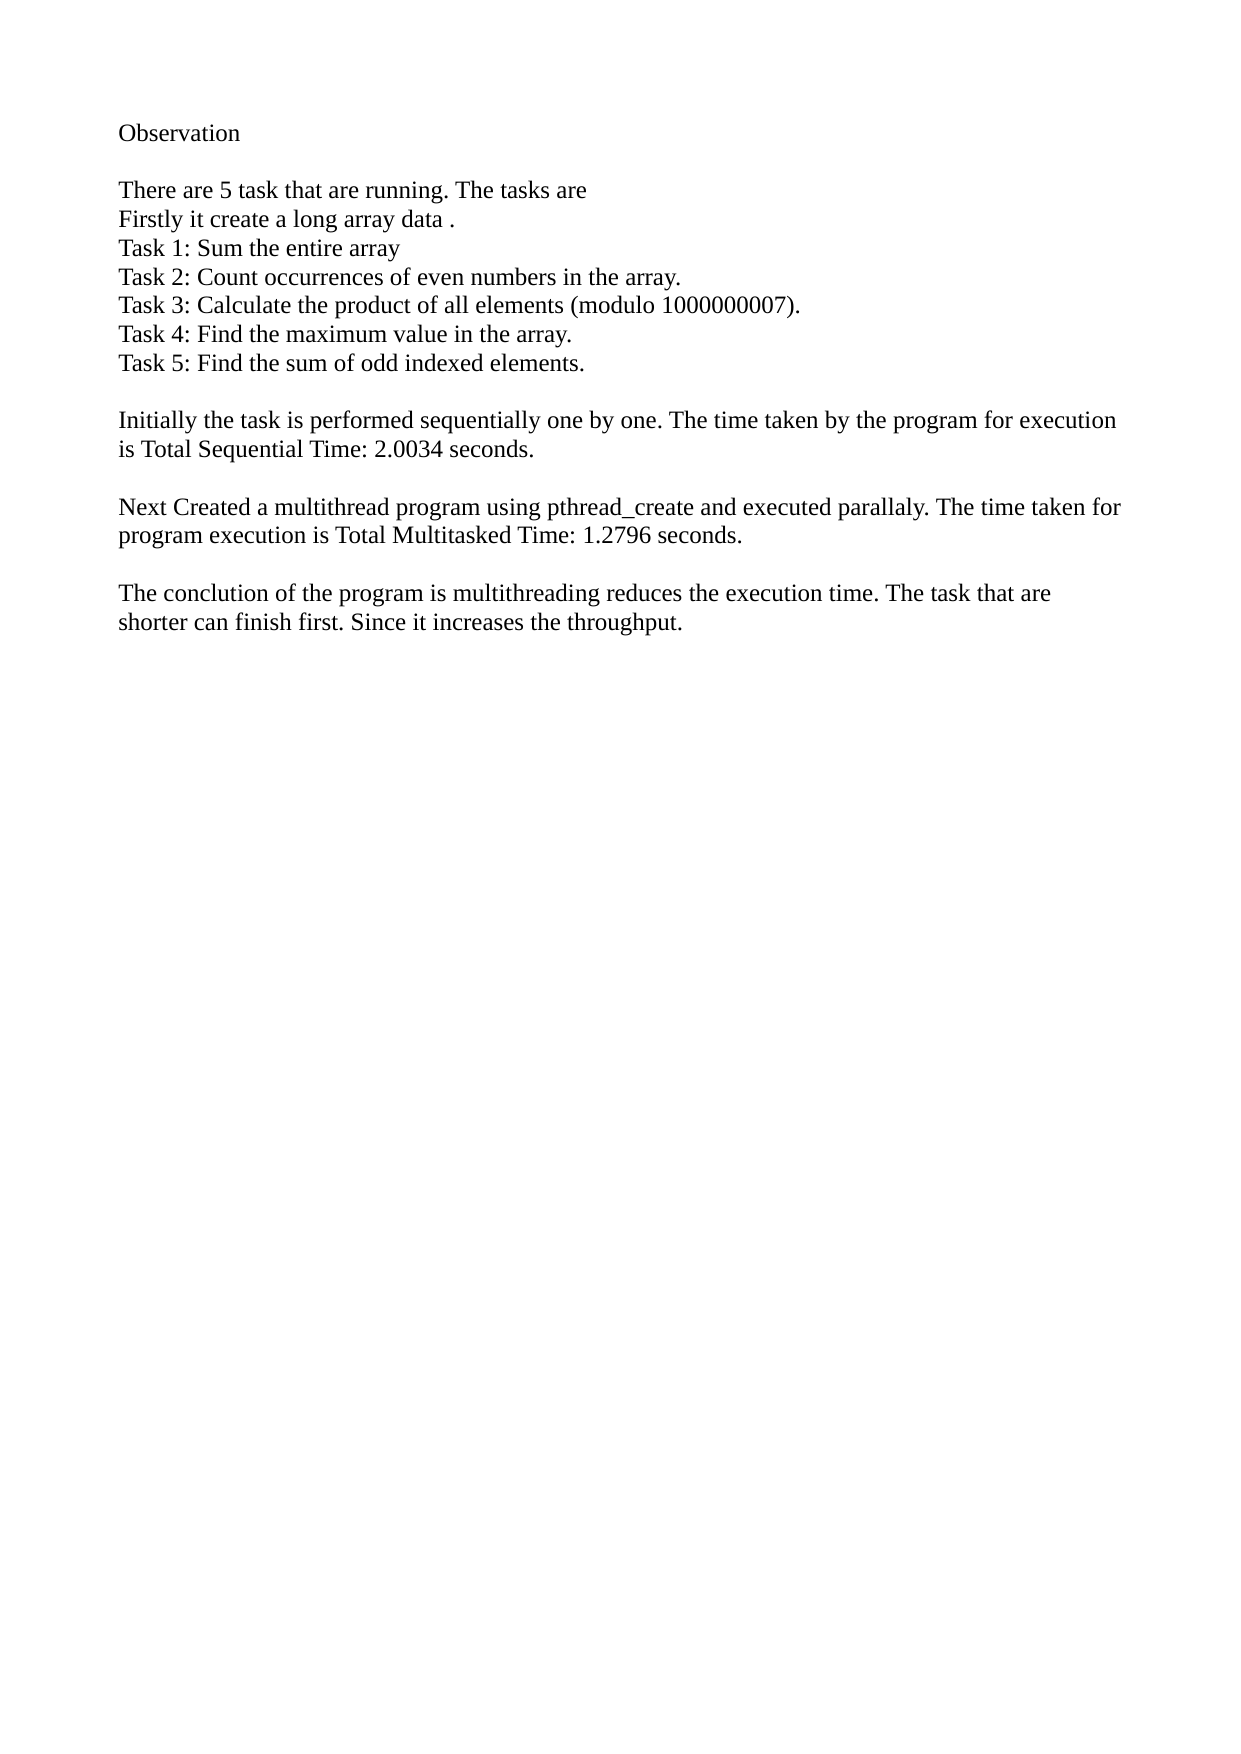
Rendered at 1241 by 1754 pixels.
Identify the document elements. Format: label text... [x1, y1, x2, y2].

text The conclution of the program is multithreading reduces the execution time. The task that are shorter can finish first. Since it increases the throughput. [118, 578, 1122, 636]
text Next Created a multithread program using pthread_create and executed parallaly. The time taken for program execution is Total Multitasked Time: 1.2796 seconds. [118, 492, 1122, 549]
text Task 5: Find the sum of odd indexed elements. [118, 348, 1122, 377]
text Observation [118, 118, 1122, 147]
text Task 1: Sum the entire array [118, 233, 1122, 262]
text Task 3: Calculate the product of all elements (modulo 1000000007). [118, 291, 1122, 319]
text There are 5 task that are running. The tasks are [118, 176, 1122, 204]
text Task 2: Count occurrences of even numbers in the array. [118, 262, 1122, 291]
text Firstly it create a long array data . [118, 204, 1122, 233]
text Initially the task is performed sequentially one by one. The time taken by the program for execution is Total Sequential Time: 2.0034 seconds. [118, 406, 1122, 463]
text Task 4: Find the maximum value in the array. [118, 319, 1122, 348]
